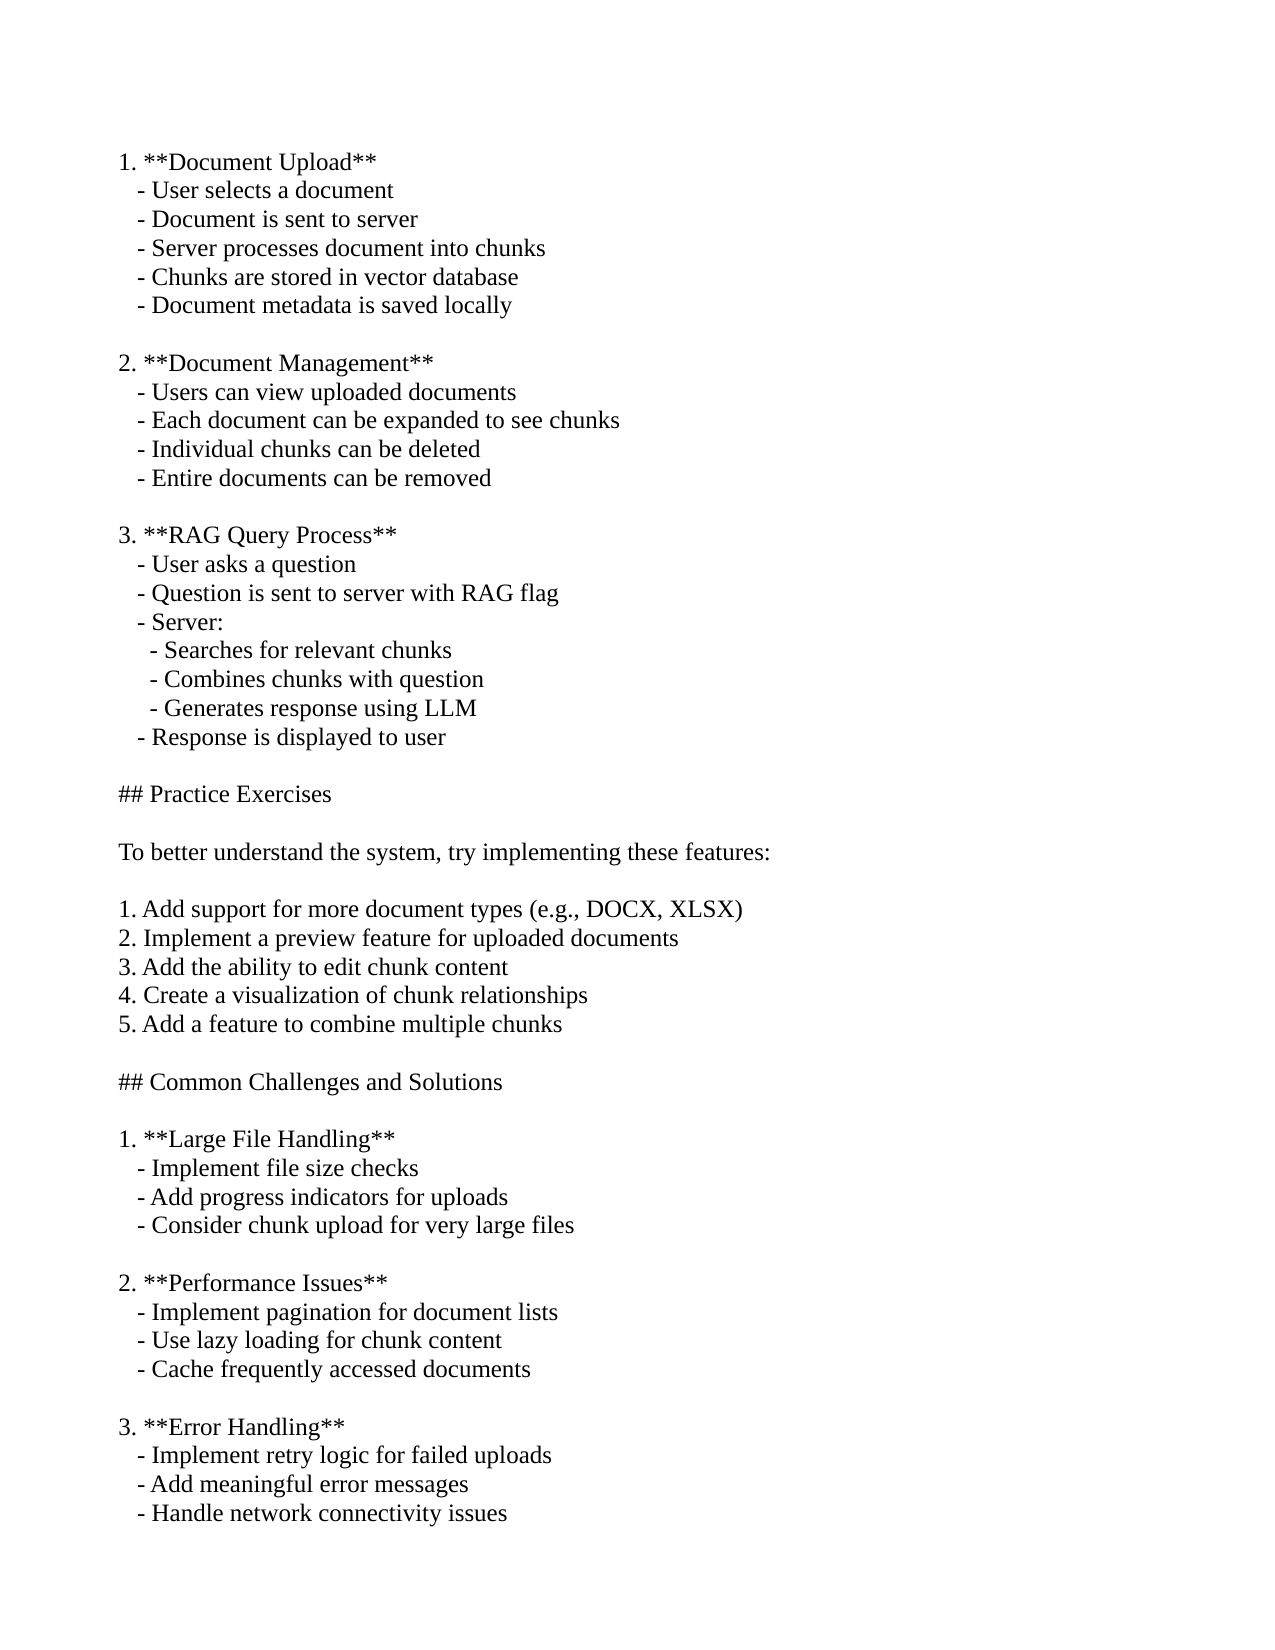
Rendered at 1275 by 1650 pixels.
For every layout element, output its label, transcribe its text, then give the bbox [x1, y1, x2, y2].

text - Implement pagination for document lists [118, 1297, 1157, 1326]
text - Add meaningful error messages [118, 1469, 1157, 1498]
text 2. Implement a preview feature for uploaded documents [118, 923, 1157, 952]
text - User selects a document [118, 176, 1157, 204]
text 1. **Large File Handling** [118, 1124, 1157, 1153]
text - User asks a question [118, 549, 1157, 578]
text - Consider chunk upload for very large files [118, 1211, 1157, 1239]
text - Server: [118, 607, 1157, 636]
text - Generates response using LLM [118, 693, 1157, 722]
text - Document metadata is saved locally [118, 291, 1157, 319]
text - Users can view uploaded documents [118, 377, 1157, 406]
text - Searches for relevant chunks [118, 636, 1157, 664]
text - Individual chunks can be deleted [118, 434, 1157, 463]
text - Each document can be expanded to see chunks [118, 406, 1157, 434]
text - Implement file size checks [118, 1153, 1157, 1182]
text - Chunks are stored in vector database [118, 262, 1157, 291]
text - Question is sent to server with RAG flag [118, 578, 1157, 607]
text 3. **RAG Query Process** [118, 521, 1157, 549]
text 3. **Error Handling** [118, 1412, 1157, 1441]
text - Server processes document into chunks [118, 233, 1157, 262]
text 2. **Performance Issues** [118, 1268, 1157, 1297]
text - Entire documents can be removed [118, 463, 1157, 492]
text - Document is sent to server [118, 204, 1157, 233]
text 5. Add a feature to combine multiple chunks [118, 1009, 1157, 1038]
text ## Practice Exercises [118, 779, 1157, 808]
text - Use lazy loading for chunk content [118, 1326, 1157, 1354]
text To better understand the system, try implementing these features: [118, 837, 1157, 866]
text 1. Add support for more document types (e.g., DOCX, XLSX) [118, 894, 1157, 923]
text 1. **Document Upload** [118, 147, 1157, 176]
text ## Common Challenges and Solutions [118, 1067, 1157, 1096]
text - Response is displayed to user [118, 722, 1157, 751]
text - Handle network connectivity issues [118, 1498, 1157, 1527]
text - Implement retry logic for failed uploads [118, 1441, 1157, 1469]
text - Combines chunks with question [118, 664, 1157, 693]
text 3. Add the ability to edit chunk content [118, 952, 1157, 981]
text - Add progress indicators for uploads [118, 1182, 1157, 1211]
text 2. **Document Management** [118, 348, 1157, 377]
text 4. Create a visualization of chunk relationships [118, 981, 1157, 1009]
text - Cache frequently accessed documents [118, 1354, 1157, 1383]
